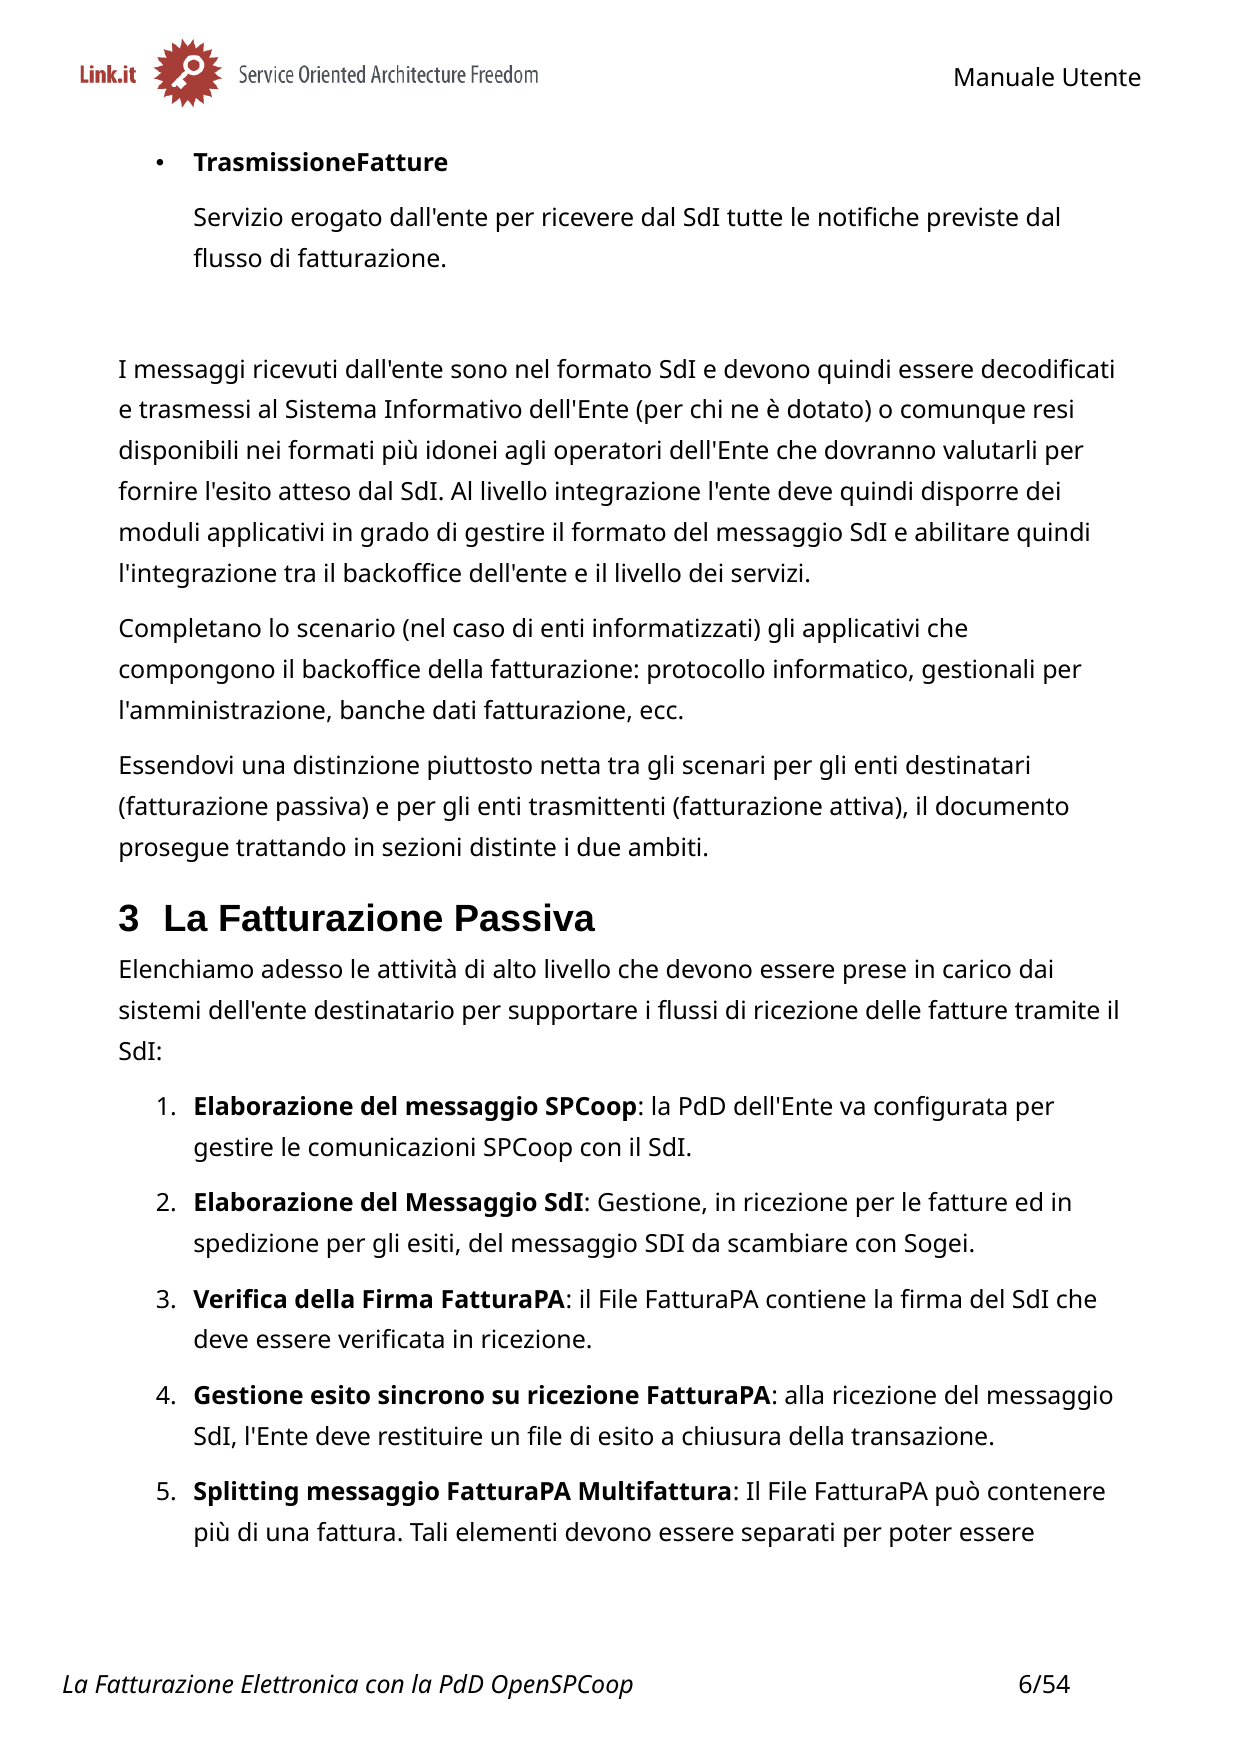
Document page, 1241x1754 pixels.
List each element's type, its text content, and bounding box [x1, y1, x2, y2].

list Servizio erogato dall'ente per ricevere dal SdI tutte le notifiche previste dal flusso di fatturazione. [156, 200, 1122, 274]
picture [1, 33, 602, 113]
list Elaborazione del Messaggio SdI: Gestione, in ricezione per le fatture ed in spedizione per gli esiti, del messaggio SDI da scambiare con Sogei. [156, 1185, 1122, 1260]
list TrasmissioneFatture [156, 144, 1122, 178]
text Completano lo scenario (nel caso di enti informatizzati) gli applicativi che compongono il backoffice della fatturazione: protocollo informatico, gestionali per l'amministrazione, banche dati fatturazione, ecc. [118, 611, 1122, 727]
list Gestione esito sincrono su ricezione FatturaPA: alla ricezione del messaggio SdI, l'Ente deve restituire un file di esito a chiusura della transazione. [156, 1377, 1122, 1452]
list Elaborazione del messaggio SPCoop: la PdD dell'Ente va configurata per gestire le comunicazioni SPCoop con il SdI. [156, 1089, 1122, 1164]
subtitle La Fatturazione Passiva [118, 896, 1122, 939]
text Essendovi una distinzione piuttosto netta tra gli scenari per gli enti destinatari (fatturazione passiva) e per gli enti trasmittenti (fatturazione attiva), il documento prosegue trattando in sezioni distinte i due ambiti. [118, 748, 1122, 864]
list Splitting messaggio FatturaPA Multifattura: Il File FatturaPA può contenere più di una fattura. Tali elementi devono essere separati per poter essere [156, 1474, 1122, 1549]
text Elenchiamo adesso le attività di alto livello che devono essere prese in carico dai sistemi dell'ente destinatario per supportare i flussi di ricezione delle fatture tramite il SdI: [118, 952, 1122, 1067]
text I messaggi ricevuti dall'ente sono nel formato SdI e devono quindi essere decodificati e trasmessi al Sistema Informativo dell'Ente (per chi ne è dotato) o comunque resi disponibili nei formati più idonei agli operatori dell'Ente che dovranno valutarli per fornire l'esito atteso dal SdI. Al livello integrazione l'ente deve quindi disporre dei moduli applicativi in grado di gestire il formato del messaggio SdI e abilitare quindi l'integrazione tra il backoffice dell'ente e il livello dei servizi. [118, 351, 1122, 589]
list Verifica della Firma FatturaPA: il File FatturaPA contiene la firma del SdI che deve essere verificata in ricezione. [156, 1281, 1122, 1356]
